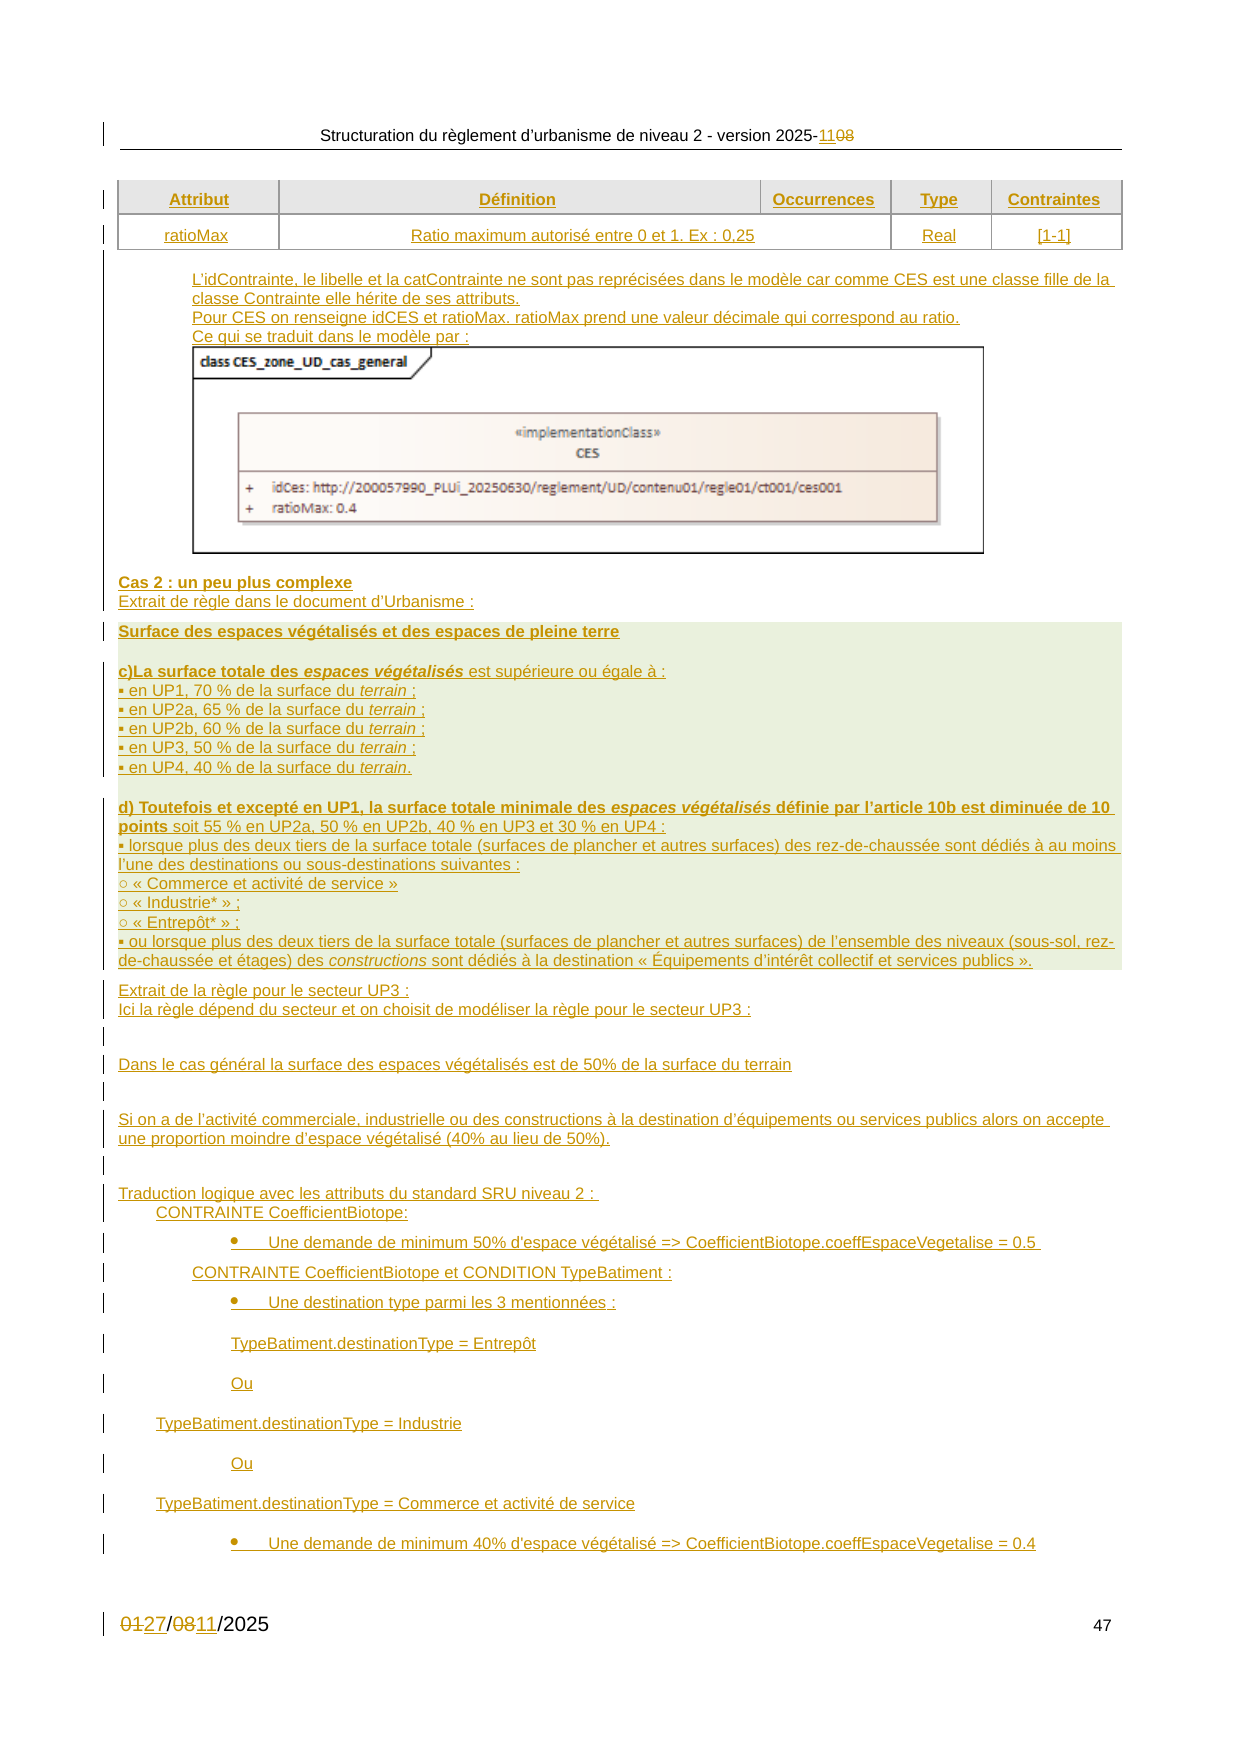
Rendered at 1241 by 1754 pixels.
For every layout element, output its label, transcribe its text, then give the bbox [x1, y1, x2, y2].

list Une demande de minimum 50% d'espace végétalisé => CoefficientBiotope.coeffEspaceVegetalise = 0.5 [231, 1232, 1122, 1253]
text Ce qui se traduit dans le modèle par : [192, 327, 1122, 346]
text L’idContrainte, le libelle et la catContrainte ne sont pas reprécisées dans le modèle car comme CES est une classe fille de la classe Contrainte elle hérite de ses attributs. [192, 269, 1122, 308]
table_cell Ratio maximum autorisé entre 0 et 1. Ex : 0,25 [280, 215, 890, 248]
table_header Définition [280, 180, 760, 213]
text Ou [231, 1373, 1122, 1393]
text CONTRAINTE CoefficientBiotope: [156, 1203, 1122, 1222]
list TypeBatiment.destinationType = Commerce et activité de service [118, 1493, 1122, 1513]
table_cell Real [892, 215, 991, 248]
table_header Occurrences [761, 180, 890, 213]
list TypeBatiment.destinationType = Industrie [118, 1413, 1122, 1433]
text c)La surface totale des espaces végétalisés est supérieure ou égale à : ▪ en UP1, 70 % de la surface du terrain ; ▪ en UP2a, 65 % de la surface du terrain ; ▪ en UP2b, 60 % de la surface du terrain ; ▪ en UP3, 50 % de la surface du terrain ; ▪ en UP4, 40 % de la surface du terrain. [118, 662, 1122, 777]
text Dans le cas général la surface des espaces végétalisés est de 50% de la surface du terrain [118, 1054, 1122, 1074]
text Extrait de règle dans le document d’Urbanisme : [118, 592, 1122, 611]
text Pour CES on renseigne idCES et ratioMax. ratioMax prend une valeur décimale qui correspond au ratio. [192, 308, 1122, 327]
list Une destination type parmi les 3 mentionnées : [231, 1293, 1122, 1313]
text Extrait de la règle pour le secteur UP3 : [118, 980, 1122, 999]
text Ou [231, 1453, 1122, 1473]
text Cas 2 : un peu plus complexe [118, 573, 1122, 592]
list Une demande de minimum 40% d'espace végétalisé => CoefficientBiotope.coeffEspaceVegetalise = 0.4 [231, 1533, 1122, 1554]
table_header Type [892, 180, 991, 213]
text Ici la règle dépend du secteur et on choisit de modéliser la règle pour le secteur UP3 : [118, 999, 1122, 1019]
text CONTRAINTE CoefficientBiotope et CONDITION TypeBatiment : [118, 1263, 1122, 1282]
table_cell [1-1] [992, 215, 1121, 248]
text d) Toutefois et excepté en UP1, la surface totale minimale des espaces végétalisés définie par l’article 10b est diminuée de 10 points soit 55 % en UP2a, 50 % en UP2b, 40 % en UP3 et 30 % en UP4 : ▪ lorsque plus des deux tiers de la surface totale (surfaces de plancher et autres surfaces) des rez-de-chaussée sont dédiés à au moins l’une des destinations ou sous-destinations suivantes : ○ « Commerce et activité de service » ○ « Industrie* » ; ○ « Entrepôt* » ; ▪ ou lorsque plus des deux tiers de la surface totale (surfaces de plancher et autres surfaces) de l’ensemble des niveaux (sous-sol, rez-de-chaussée et étages) des constructions sont dédiés à la destination « Équipements d’intérêt collectif et services publics ». [118, 797, 1122, 970]
text Si on a de l’activité commerciale, industrielle ou des constructions à la destination d’équipements ou services publics alors on accepte une proportion moindre d’espace végétalisé (40% au lieu de 50%). [118, 1109, 1122, 1148]
text TypeBatiment.destinationType = Entrepôt [231, 1333, 1122, 1353]
table_header Attribut [119, 180, 278, 213]
picture [191, 346, 984, 554]
text Traduction logique avec les attributs du standard SRU niveau 2 : [118, 1184, 1122, 1203]
text Surface des espaces végétalisés et des espaces de pleine terre [118, 622, 1122, 641]
table_cell ratioMax [119, 215, 278, 248]
table_header Contraintes [992, 180, 1121, 213]
